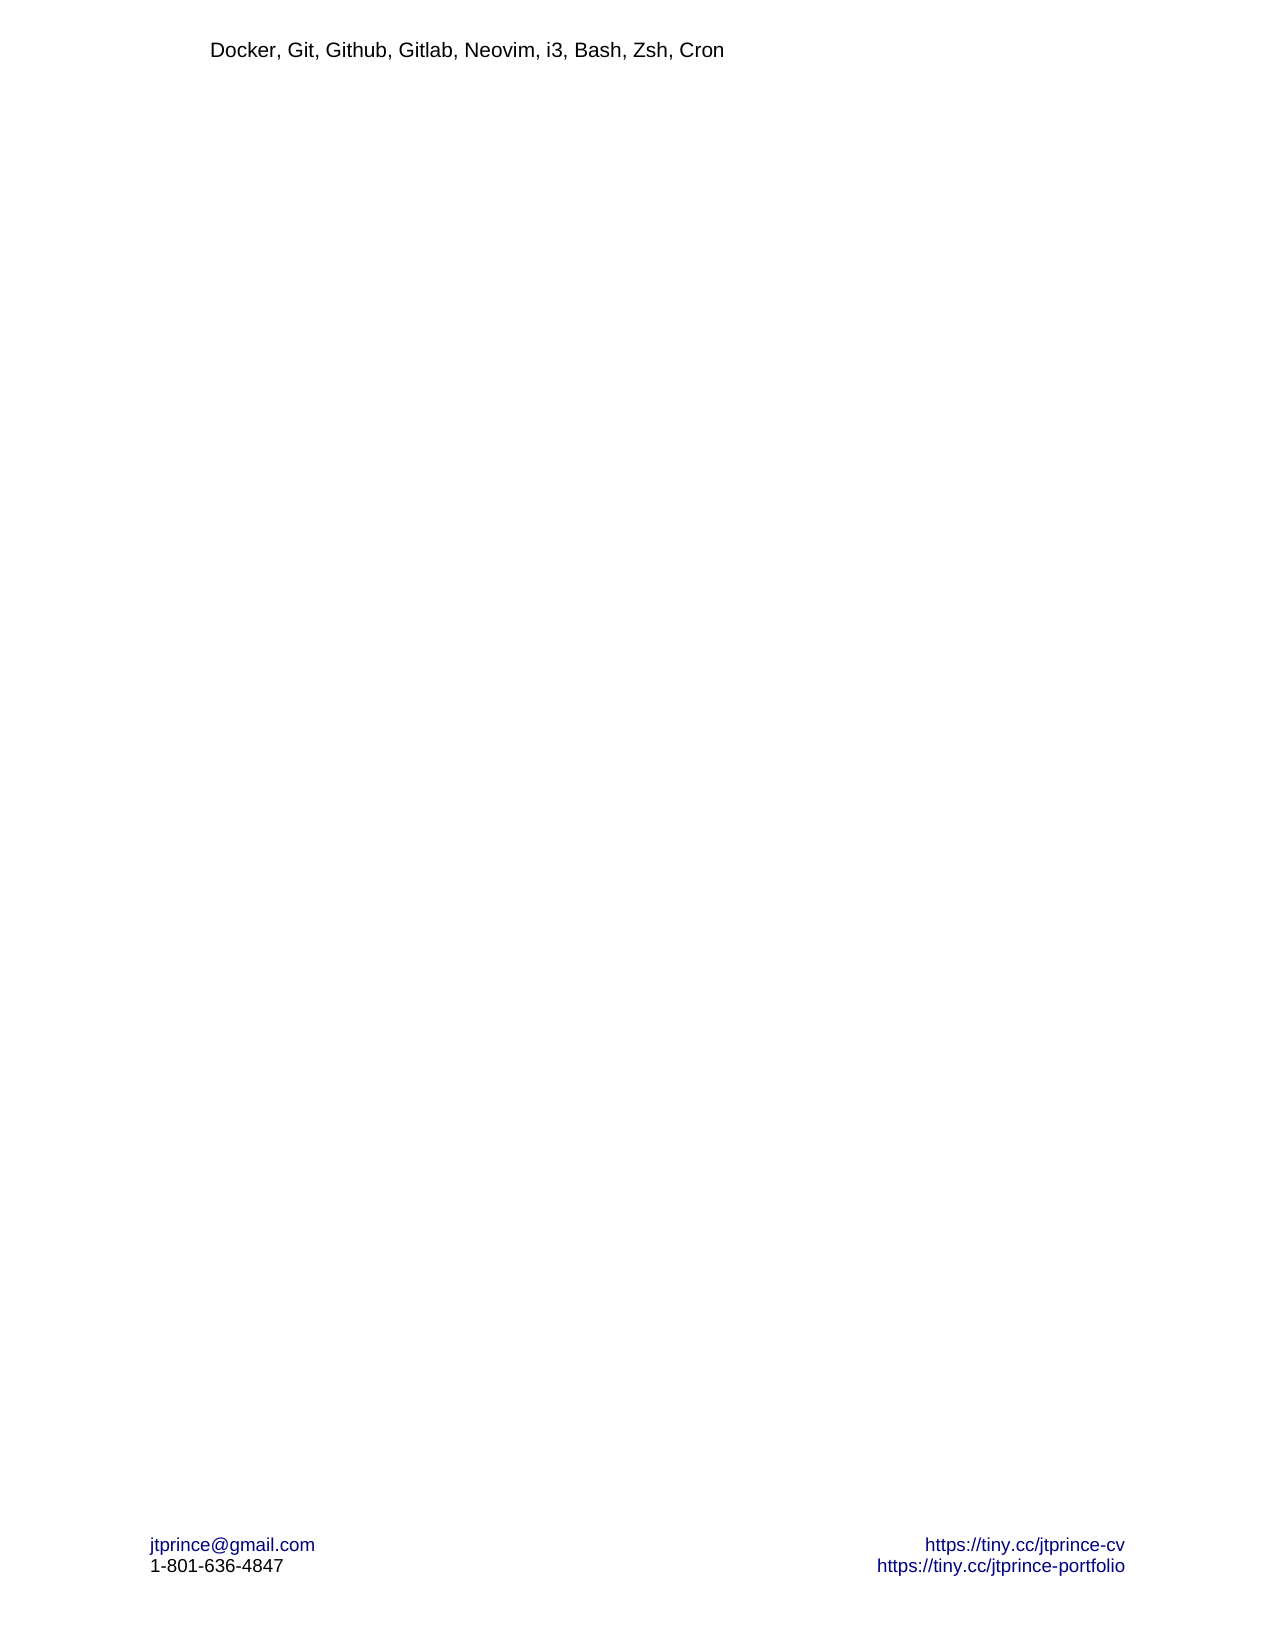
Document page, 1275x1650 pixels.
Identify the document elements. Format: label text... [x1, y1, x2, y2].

text Docker, Git, Github, Gitlab, Neovim, i3, Bash, Zsh, Cron [210, 37, 1062, 61]
